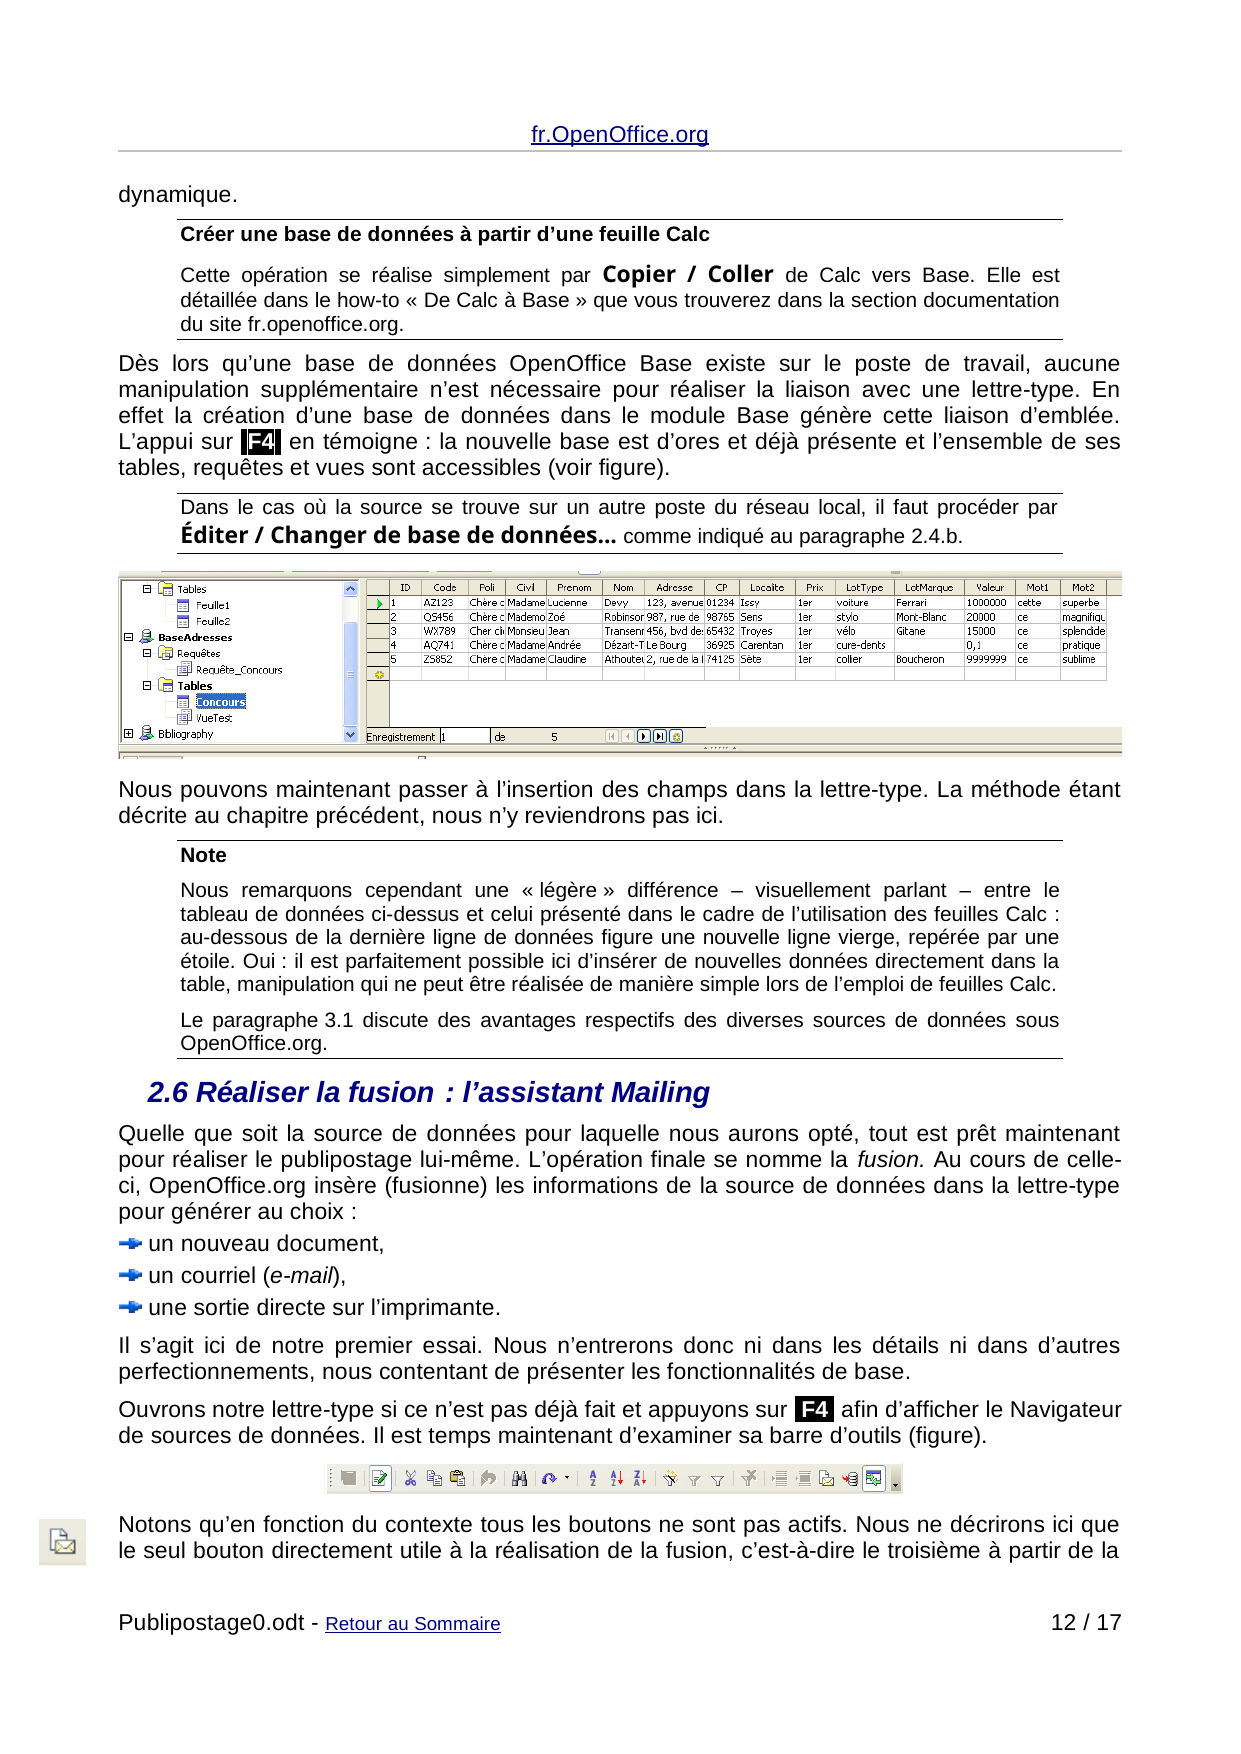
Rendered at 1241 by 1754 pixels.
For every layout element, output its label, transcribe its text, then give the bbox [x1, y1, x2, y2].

text Il s’agit ici de notre premier essai. Nous n’entrerons donc ni dans les détails ni dans d’autres perfectionnements, nous contentant de présenter les fonctionnalités de base. [118, 1332, 1122, 1384]
text Dans le cas où la source se trouve sur un autre poste du réseau local, il faut procéder par Éditer / Changer de base de données... comme indiqué au paragraphe 2.4.b. [177, 494, 1063, 553]
picture [118, 571, 1123, 759]
text Le paragraphe 3.1 discute des avantages respectifs des diverses sources de données sous OpenOffice.org. [177, 1005, 1063, 1058]
list une sortie directe sur l’imprimante. [118, 1294, 1122, 1320]
picture [39, 1519, 87, 1567]
picture [119, 1238, 142, 1249]
text Quelle que soit la source de données pour laquelle nous aurons opté, tout est prêt maintenant pour réaliser le publipostage lui-même. L’opération finale se nomme la fusion. Au cours de celle-ci, OpenOffice.org insère (fusionne) les informations de la source de données dans la lettre-type pour générer au choix : [118, 1120, 1122, 1224]
text Notons qu’en fonction du contexte tous les boutons ne sont pas actifs. Nous ne décrirons ici que le seul bouton directement utile à la réalisation de la fusion, c’est-à-dire le troisième à partir de la [118, 1460, 1122, 1563]
text Ouvrons notre lettre-type si ce n’est pas déjà fait et appuyons sur F4 afin d’afficher le Navigateur de sources de données. Il est temps maintenant d’examiner sa barre d’outils (figure). [118, 1396, 1122, 1448]
subtitle Réaliser la fusion : l’assistant Mailing [148, 1076, 1122, 1108]
text Créer une base de données à partir d’une feuille Calc [177, 220, 1063, 246]
text Note [177, 841, 1063, 867]
text [118, 565, 1122, 571]
text Dès lors qu’une base de données OpenOffice Base existe sur le poste de travail, aucune manipulation supplémentaire n’est nécessaire pour réaliser la liaison avec une lettre-type. En effet la création d’une base de données dans le module Base génère cette liaison d’emblée. L’appui sur F4 en témoigne : la nouvelle base est d’ores et déjà présente et l’ensemble de ses tables, requêtes et vues sont accessibles (voir figure). [118, 351, 1122, 481]
text dynamique. [118, 182, 1122, 208]
text Nous remarquons cependant une « légère » différence – visuellement parlant – entre le tableau de données ci-dessus et celui présenté dans le cadre de l’utilisation des feuilles Calc : au-dessous de la dernière ligne de données figure une nouvelle ligne vierge, repérée par une étoile. Oui : il est parfaitement possible ici d’insérer de nouvelles données directement dans la table, manipulation qui ne peut être réalisée de manière simple lors de l’emploi de feuilles Calc. [177, 876, 1063, 996]
text Nous pouvons maintenant passer à l’insertion des champs dans la lettre-type. La méthode étant décrite au chapitre précédent, nous n’y reviendrons pas ici. [118, 759, 1122, 829]
list un courriel (e-mail), [118, 1262, 1122, 1288]
picture [119, 1269, 142, 1281]
text Cette opération se réalise simplement par Copier / Coller de Calc vers Base. Elle est détaillée dans le how-to « De Calc à Base » que vous trouverez dans la section documentation du site fr.openoffice.org. [177, 255, 1063, 339]
picture [324, 1463, 903, 1494]
list un nouveau document, [118, 1230, 1122, 1256]
picture [119, 1301, 142, 1313]
